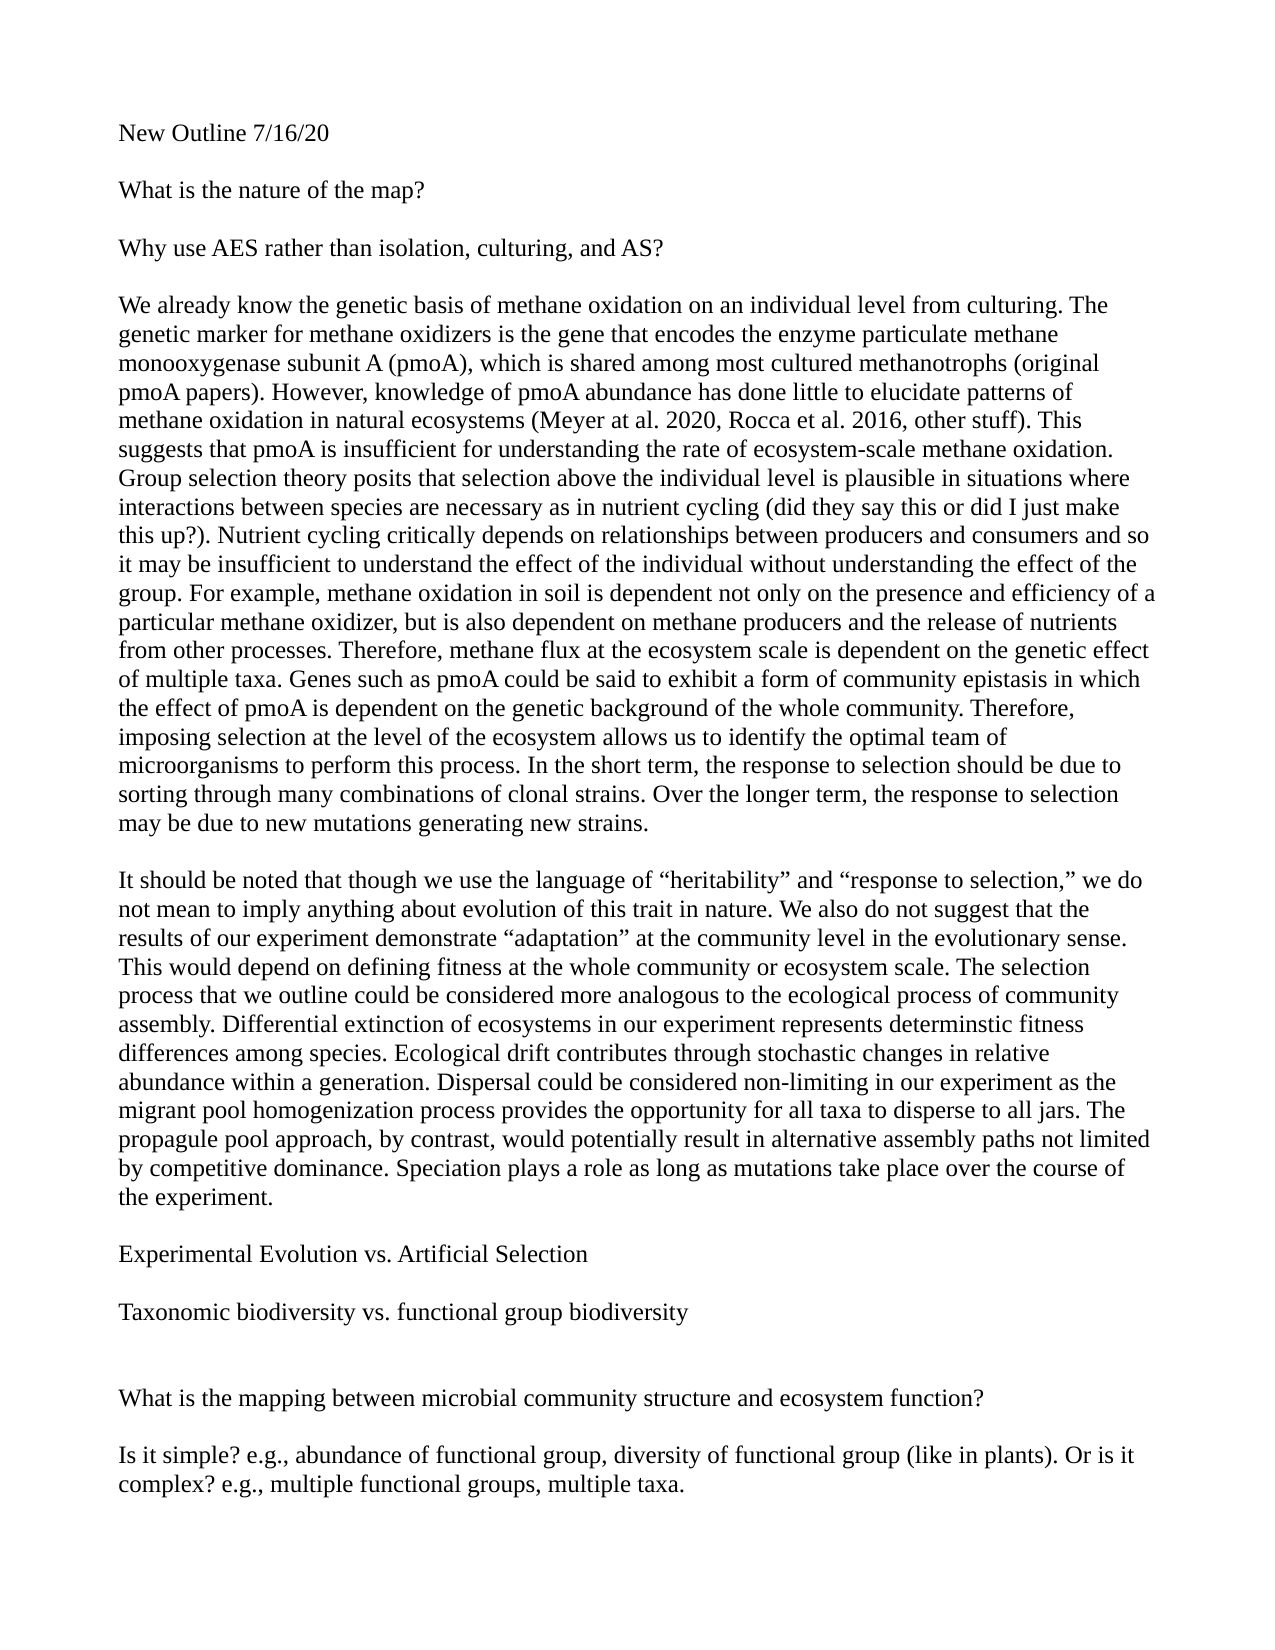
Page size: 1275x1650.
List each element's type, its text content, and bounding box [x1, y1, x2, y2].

text Taxonomic biodiversity vs. functional group biodiversity [118, 1297, 1157, 1326]
text Why use AES rather than isolation, culturing, and AS? [118, 233, 1157, 262]
text What is the mapping between microbial community structure and ecosystem function? [118, 1383, 1157, 1412]
text It should be noted that though we use the language of “heritability” and “response to selection,” we do not mean to imply anything about evolution of this trait in nature. We also do not suggest that the results of our experiment demonstrate “adaptation” at the community level in the evolutionary sense. This would depend on defining fitness at the whole community or ecosystem scale. The selection process that we outline could be considered more analogous to the ecological process of community assembly. Differential extinction of ecosystems in our experiment represents determinstic fitness differences among species. Ecological drift contributes through stochastic changes in relative abundance within a generation. Dispersal could be considered non-limiting in our experiment as the migrant pool homogenization process provides the opportunity for all taxa to disperse to all jars. The propagule pool approach, by contrast, would potentially result in alternative assembly paths not limited by competitive dominance. Speciation plays a role as long as mutations take place over the course of the experiment. [118, 866, 1157, 1211]
text What is the nature of the map? [118, 176, 1157, 204]
text Experimental Evolution vs. Artificial Selection [118, 1239, 1157, 1268]
text We already know the genetic basis of methane oxidation on an individual level from culturing. The genetic marker for methane oxidizers is the gene that encodes the enzyme particulate methane monooxygenase subunit A (pmoA), which is shared among most cultured methanotrophs (original pmoA papers). However, knowledge of pmoA abundance has done little to elucidate patterns of methane oxidation in natural ecosystems (Meyer at al. 2020, Rocca et al. 2016, other stuff). This suggests that pmoA is insufficient for understanding the rate of ecosystem-scale methane oxidation. Group selection theory posits that selection above the individual level is plausible in situations where interactions between species are necessary as in nutrient cycling (did they say this or did I just make this up?). Nutrient cycling critically depends on relationships between producers and consumers and so it may be insufficient to understand the effect of the individual without understanding the effect of the group. For example, methane oxidation in soil is dependent not only on the presence and efficiency of a particular methane oxidizer, but is also dependent on methane producers and the release of nutrients from other processes. Therefore, methane flux at the ecosystem scale is dependent on the genetic effect of multiple taxa. Genes such as pmoA could be said to exhibit a form of community epistasis in which the effect of pmoA is dependent on the genetic background of the whole community. Therefore, imposing selection at the level of the ecosystem allows us to identify the optimal team of microorganisms to perform this process. In the short term, the response to selection should be due to sorting through many combinations of clonal strains. Over the longer term, the response to selection may be due to new mutations generating new strains. [118, 291, 1157, 837]
text Is it simple? e.g., abundance of functional group, diversity of functional group (like in plants). Or is it complex? e.g., multiple functional groups, multiple taxa. [118, 1441, 1157, 1498]
text New Outline 7/16/20 [118, 118, 1157, 147]
